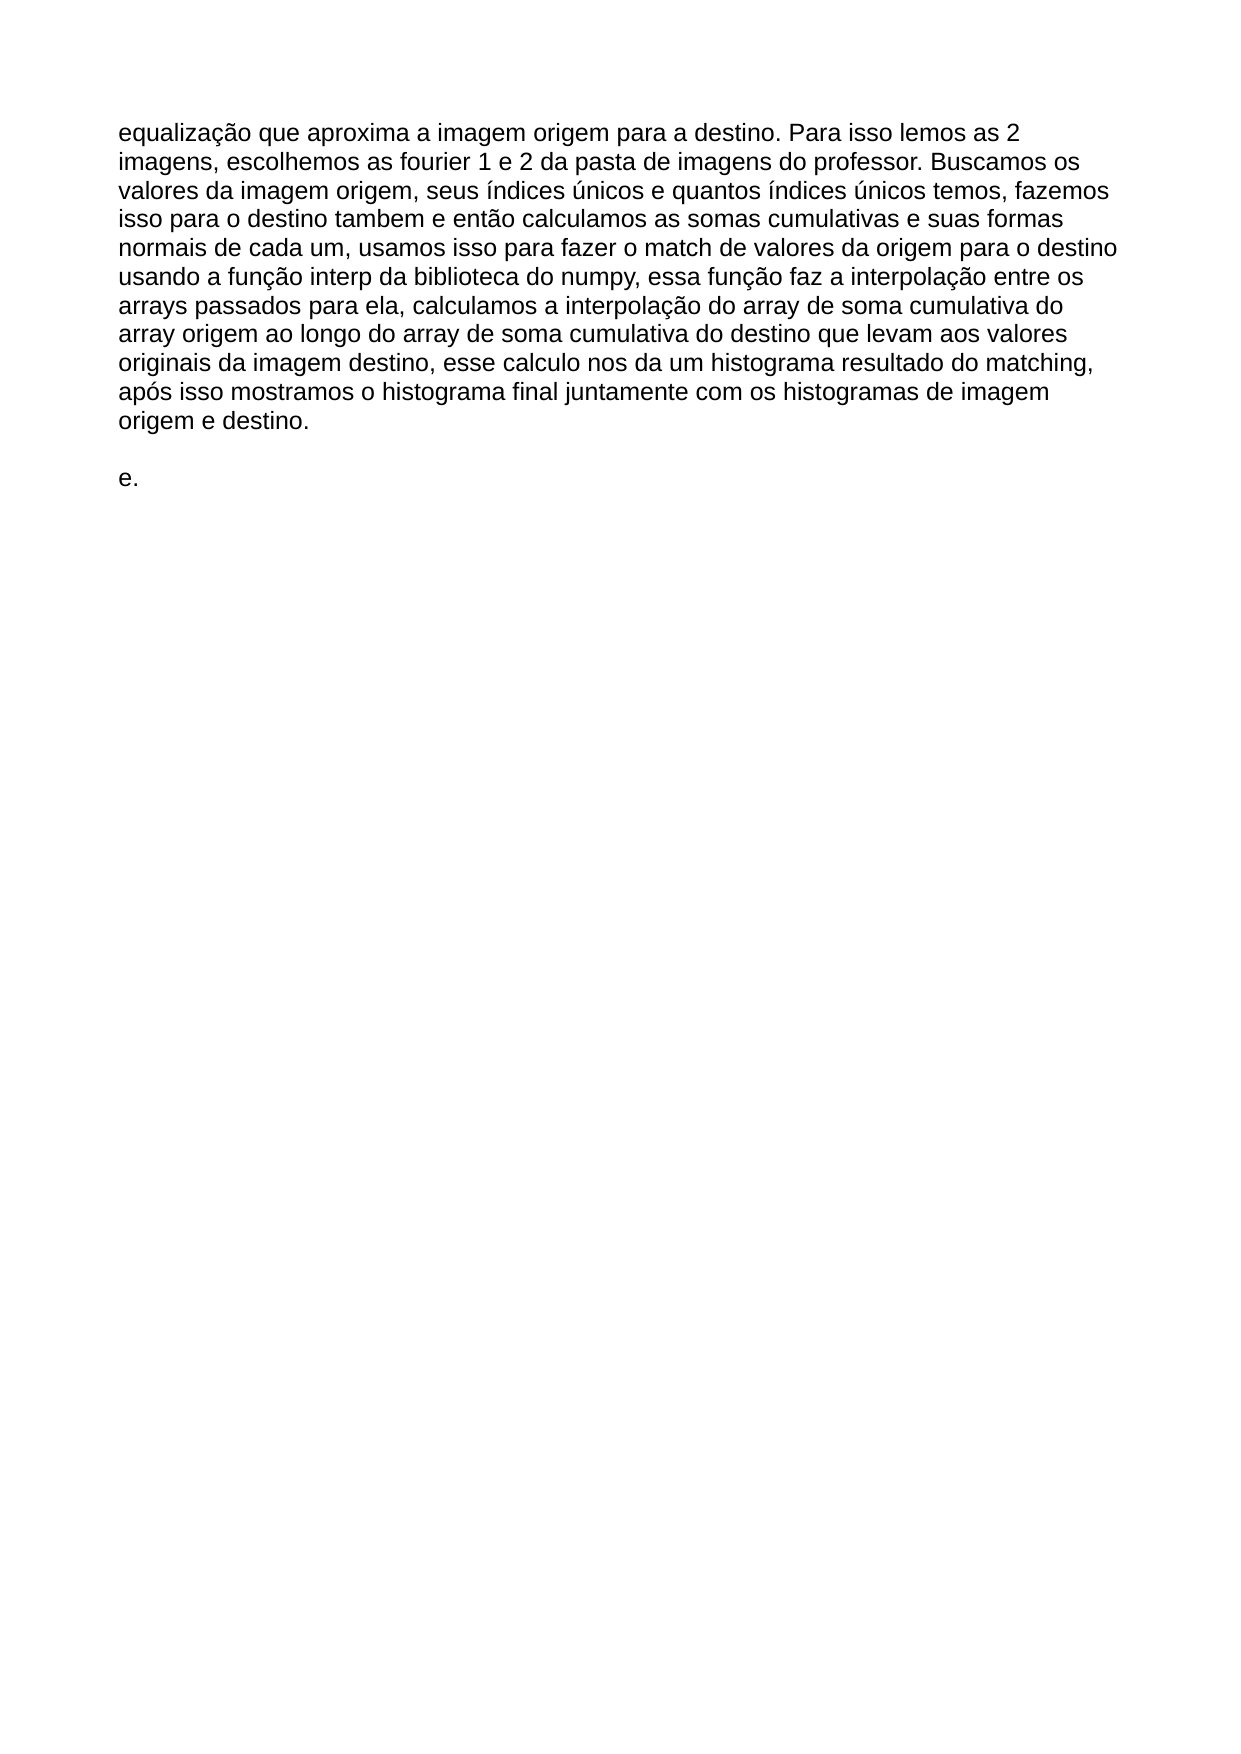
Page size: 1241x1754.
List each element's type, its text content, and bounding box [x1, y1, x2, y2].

text equalização que aproxima a imagem origem para a destino. Para isso lemos as 2 imagens, escolhemos as fourier 1 e 2 da pasta de imagens do professor. Buscamos os valores da imagem origem, seus índices únicos e quantos índices únicos temos, fazemos isso para o destino tambem e então calculamos as somas cumulativas e suas formas normais de cada um, usamos isso para fazer o match de valores da origem para o destino usando a função interp da biblioteca do numpy, essa função faz a interpolação entre os arrays passados para ela, calculamos a interpolação do array de soma cumulativa do array origem ao longo do array de soma cumulativa do destino que levam aos valores originais da imagem destino, esse calculo nos da um histograma resultado do matching, após isso mostramos o histograma final juntamente com os histogramas de imagem origem e destino. [118, 118, 1122, 434]
text e. [118, 463, 1122, 492]
